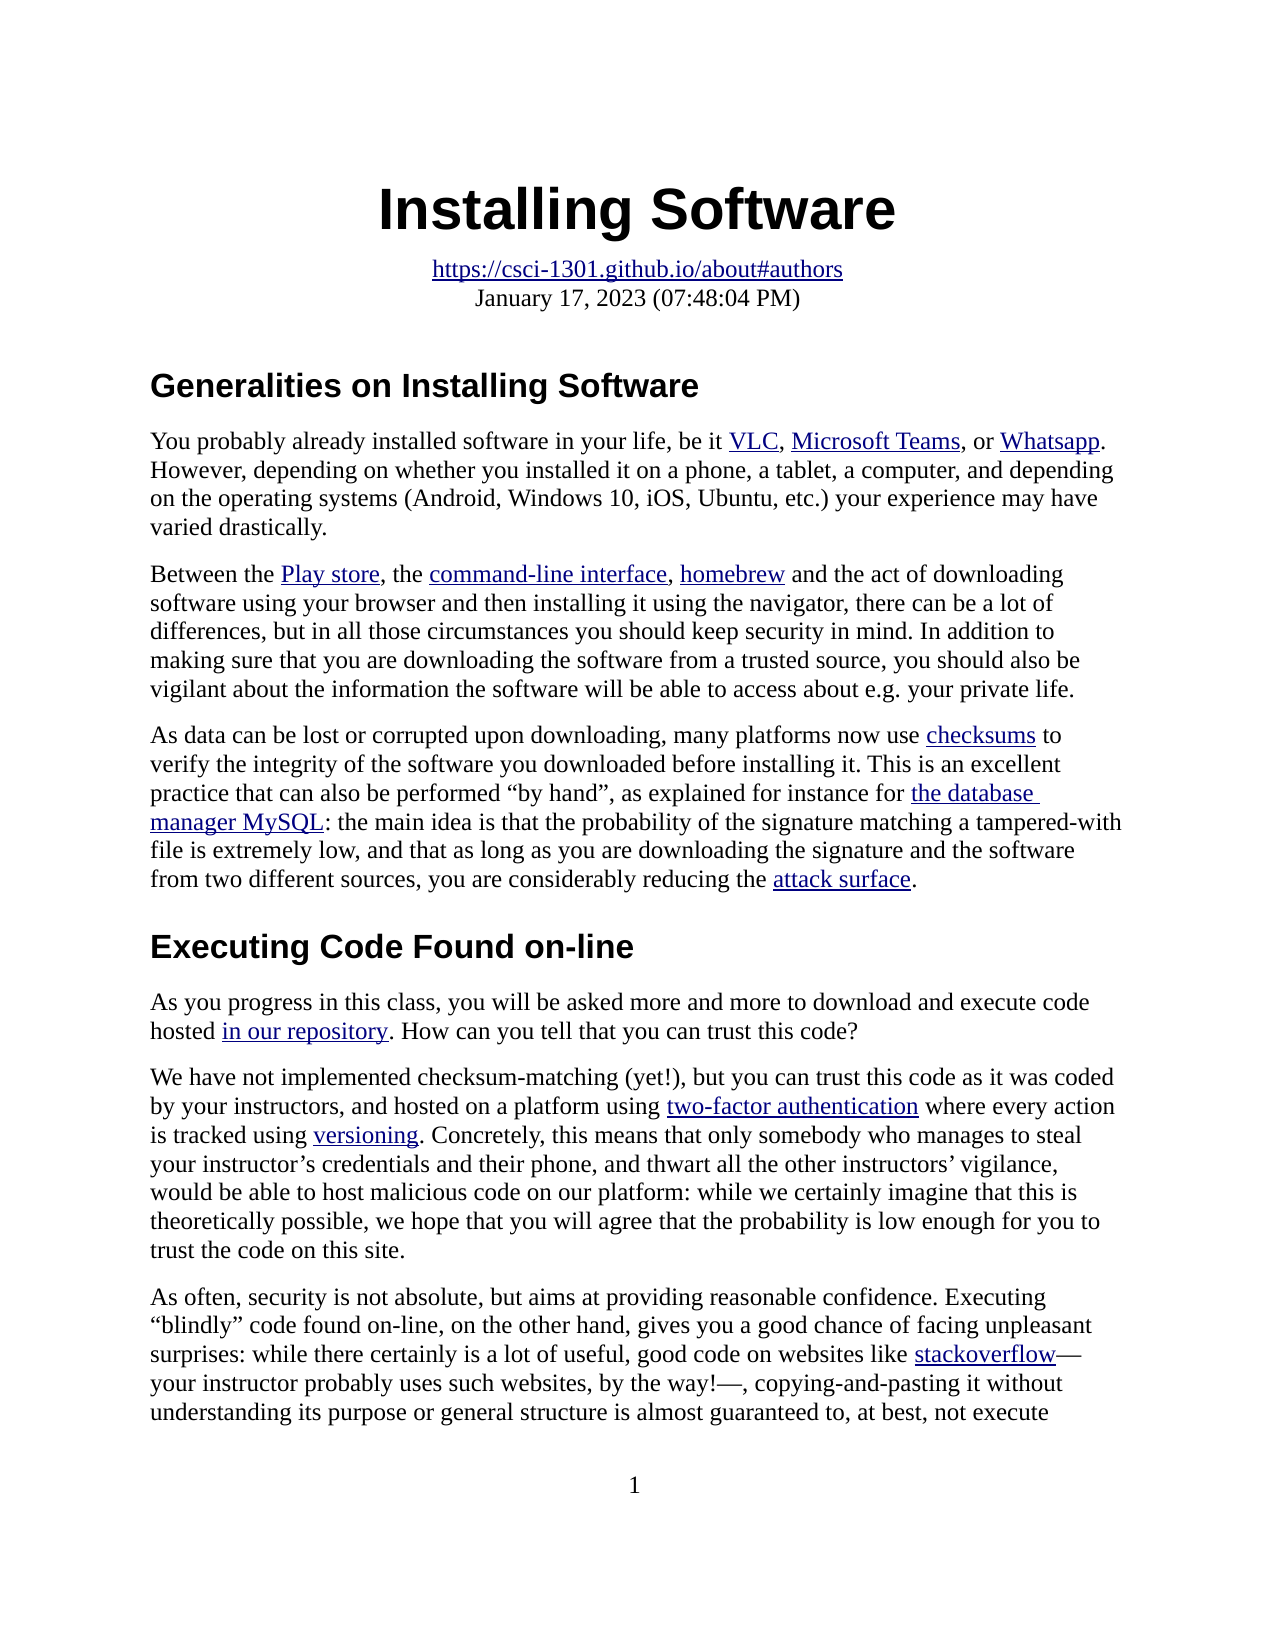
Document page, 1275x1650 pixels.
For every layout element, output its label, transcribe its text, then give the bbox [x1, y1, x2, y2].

text January 17, 2023 (07:48:04 PM) [150, 283, 1125, 312]
subtitle Executing Code Found on-line [150, 927, 1125, 966]
text Between the Play store, the command-line interface, homebrew and the act of downloading software using your browser and then installing it using the navigator, there can be a lot of differences, but in all those circumstances you should keep security in mind. In addition to making sure that you are downloading the software from a trusted source, you should also be vigilant about the information the software will be able to access about e.g. your private life. [150, 559, 1125, 703]
text We have not implemented checksum-matching (yet!), but you can trust this code as it was coded by your instructors, and hosted on a platform using two-factor authentication where every action is tracked using versioning. Concretely, this means that only somebody who manages to steal your instructor’s credentials and their phone, and thwart all the other instructors’ vigilance, would be able to host malicious code on our platform: while we certainly imagine that this is theoretically possible, we hope that you will agree that the probability is low enough for you to trust the code on this site. [150, 1062, 1125, 1264]
text As data can be lost or corrupted upon downloading, many platforms now use checksums to verify the integrity of the software you downloaded before installing it. This is an excellent practice that can also be performed “by hand”, as explained for instance for the database manager MySQL: the main idea is that the probability of the signature matching a tampered-with file is extremely low, and that as long as you are downloading the signature and the software from two different sources, you are considerably reducing the attack surface. [150, 721, 1125, 893]
subtitle Generalities on Installing Software [150, 366, 1125, 404]
text You probably already installed software in your life, be it VLC, Microsoft Teams, or Whatsapp. However, depending on whether you installed it on a phone, a tablet, a computer, and depending on the operating systems (Android, Windows 10, iOS, Ubuntu, etc.) your experience may have varied drastically. [150, 426, 1125, 541]
text https://csci-1301.github.io/about#authors [150, 254, 1125, 283]
text As you progress in this class, you will be asked more and more to download and execute code hosted in our repository. How can you tell that you can trust this code? [150, 987, 1125, 1044]
title Installing Software [150, 175, 1125, 242]
text As often, security is not absolute, but aims at providing reasonable confidence. Executing “blindly” code found on-line, on the other hand, gives you a good chance of facing unpleasant surprises: while there certainly is a lot of useful, good code on websites like stackoverflow—your instructor probably uses such websites, by the way!—, copying-and-pasting it without understanding its purpose or general structure is almost guaranteed to, at best, not execute [150, 1282, 1125, 1425]
